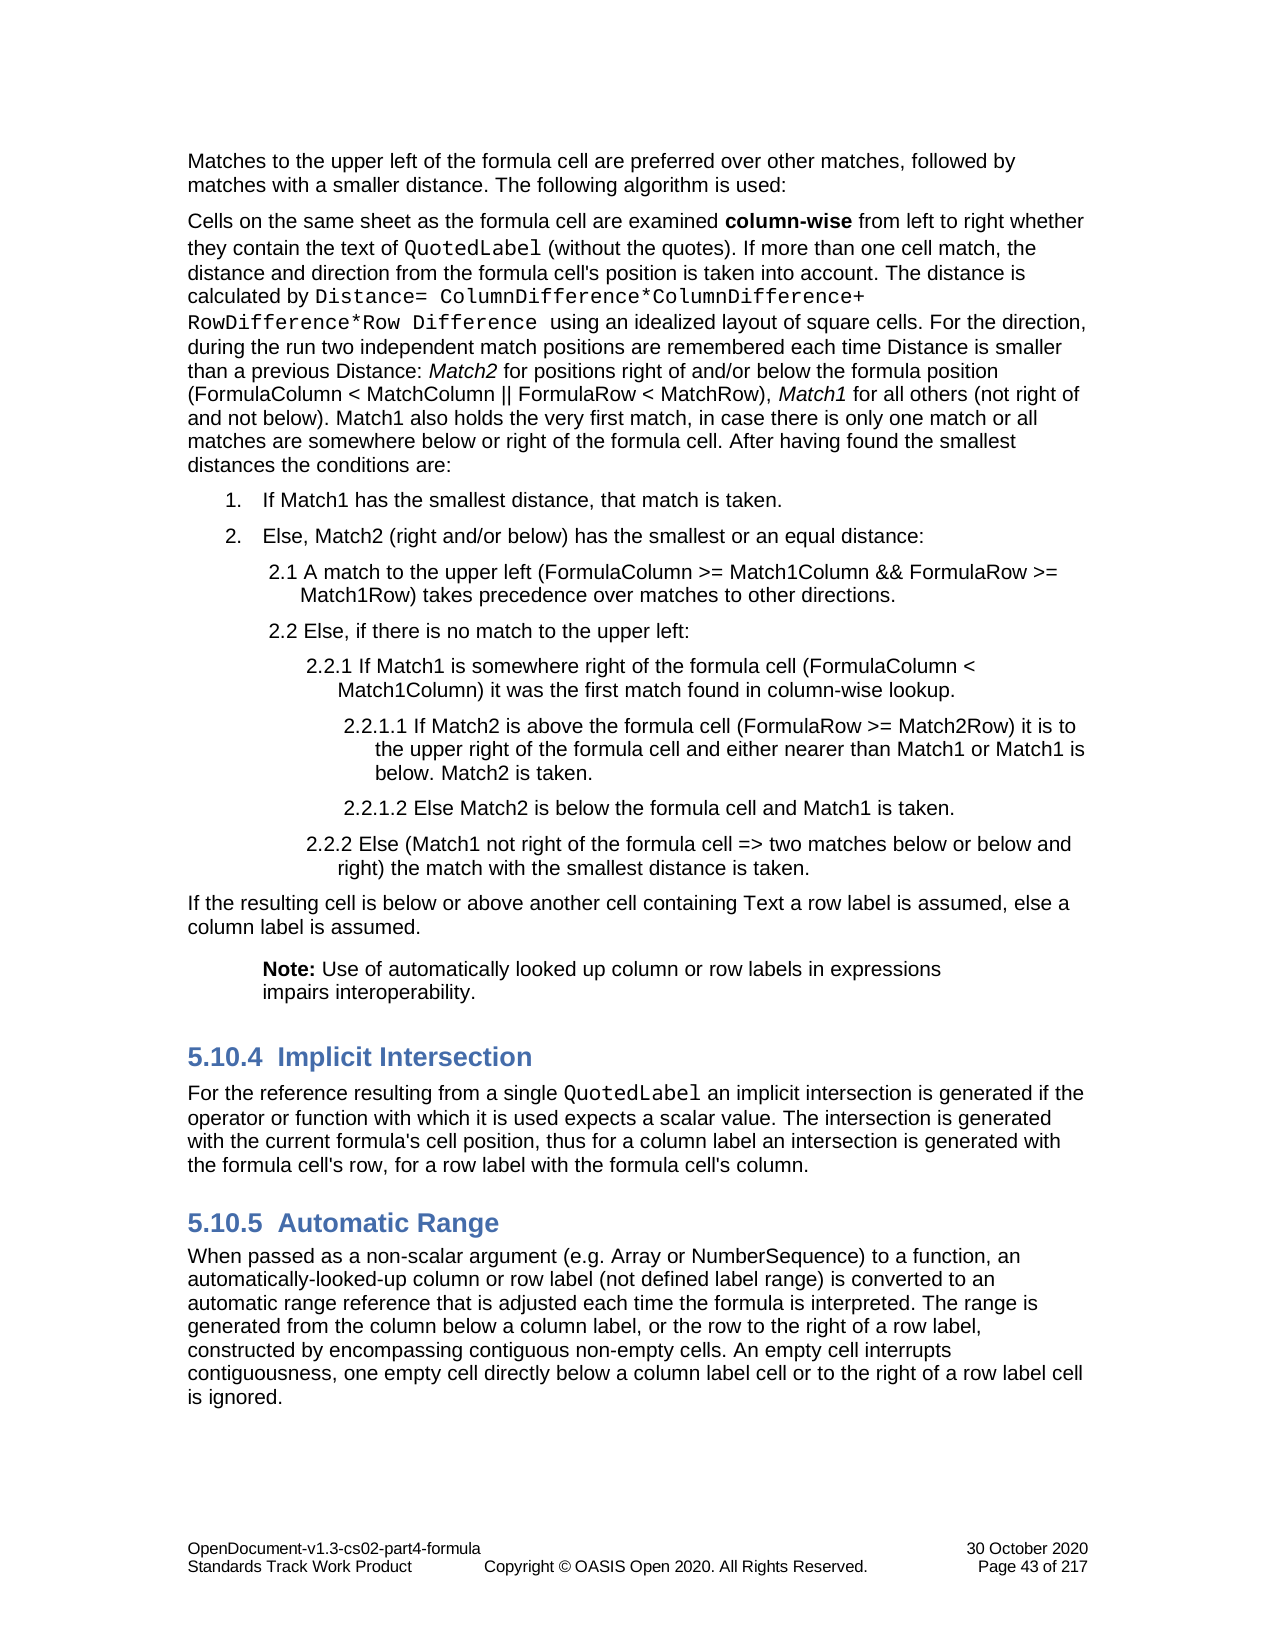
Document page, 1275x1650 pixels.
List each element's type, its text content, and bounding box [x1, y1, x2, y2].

list Else Match2 is below the formula cell and Match1 is taken. [337, 797, 1088, 820]
text If the resulting cell is below or above another cell containing Text a row label is assumed, else a column label is assumed. [187, 892, 1088, 939]
text Cells on the same sheet as the formula cell are examined column-wise from left to right whether they contain the text of QuotedLabel (without the quotes). If more than one cell match, the distance and direction from the formula cell's position is taken into account. The distance is calculated by Distance= ColumnDifference*ColumnDifference+ RowDifference*Row Difference using an idealized layout of square cells. For the direction, during the run two independent match positions are remembered each time Distance is smaller than a previous Distance: Match2 for positions right of and/or below the formula position (FormulaColumn < MatchColumn || FormulaRow < MatchRow), Match1 for all others (not right of and not below). Match1 also holds the very first match, in case there is only one match or all matches are somewhere below or right of the formula cell. After having found the smallest distances the conditions are: [187, 209, 1088, 477]
list If Match1 is somewhere right of the formula cell (FormulaColumn < Match1Column) it was the first match found in column-wise lookup. [300, 655, 1088, 702]
list If Match1 has the smallest distance, that match is taken. [225, 489, 1088, 512]
list Else, if there is no match to the upper left: [262, 619, 1088, 643]
list Else, Match2 (right and/or below) has the smallest or an equal distance: [225, 524, 1088, 548]
list A match to the upper left (FormulaColumn >= Match1Column && FormulaRow >= Match1Row) takes precedence over matches to other directions. [262, 560, 1088, 607]
text Matches to the upper left of the formula cell are preferred over other matches, followed by matches with a smaller distance. The following algorithm is used: [187, 150, 1088, 197]
list If Match2 is above the formula cell (FormulaRow >= Match2Row) it is to the upper right of the formula cell and either nearer than Match1 or Match1 is below. Match2 is taken. [337, 714, 1088, 785]
text Note: Use of automatically looked up column or row labels in expressions impairs interoperability. [262, 957, 1013, 1004]
subtitle Implicit Intersection [187, 1042, 1088, 1072]
list Else (Match1 not right of the formula cell => two matches below or below and right) the match with the smallest distance is taken. [300, 832, 1088, 879]
text For the reference resulting from a single QuotedLabel an implicit intersection is generated if the operator or function with which it is used expects a scalar value. The intersection is generated with the current formula's cell position, thus for a column label an intersection is generated with the formula cell's row, for a row label with the formula cell's column. [187, 1078, 1088, 1177]
text When passed as a non-scalar argument (e.g. Array or NumberSequence) to a function, an automatically-looked-up column or row label (not defined label range) is converted to an automatic range reference that is adjusted each time the formula is interpreted. The range is generated from the column below a column label, or the row to the right of a row label, constructed by encompassing contiguous non-empty cells. An empty cell interrupts contiguousness, one empty cell directly below a column label cell or to the right of a row label cell is ignored. [187, 1244, 1088, 1409]
subtitle Automatic Range [187, 1208, 1088, 1238]
